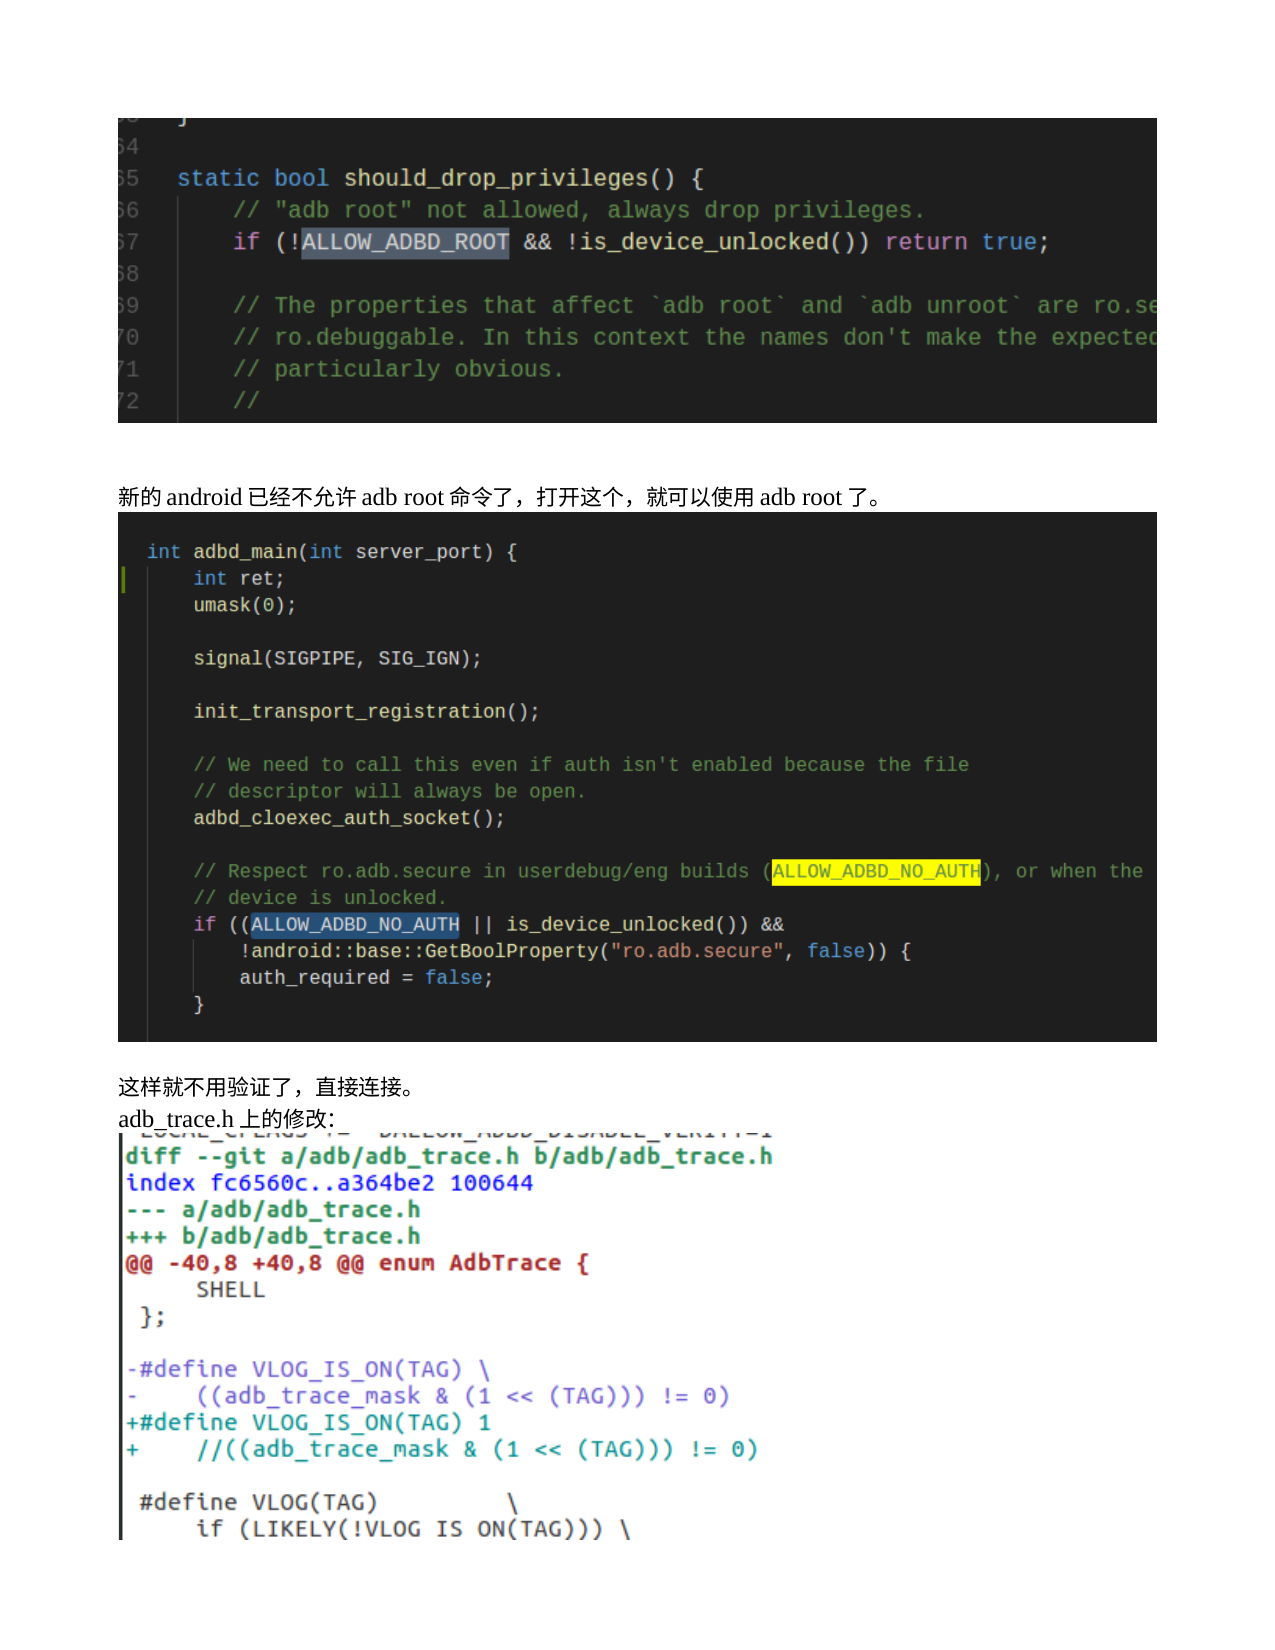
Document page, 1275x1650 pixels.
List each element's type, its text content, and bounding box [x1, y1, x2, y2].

picture [118, 1133, 802, 1540]
text 这样就不用验证了，直接连接。 [118, 1070, 1157, 1102]
text adb_trace.h上的修改： [118, 1102, 1157, 1134]
picture [118, 118, 1157, 423]
picture [118, 512, 1157, 1042]
text 新的android已经不允许adb root命令了，打开这个，就可以使用adb root了。 [118, 480, 1157, 512]
